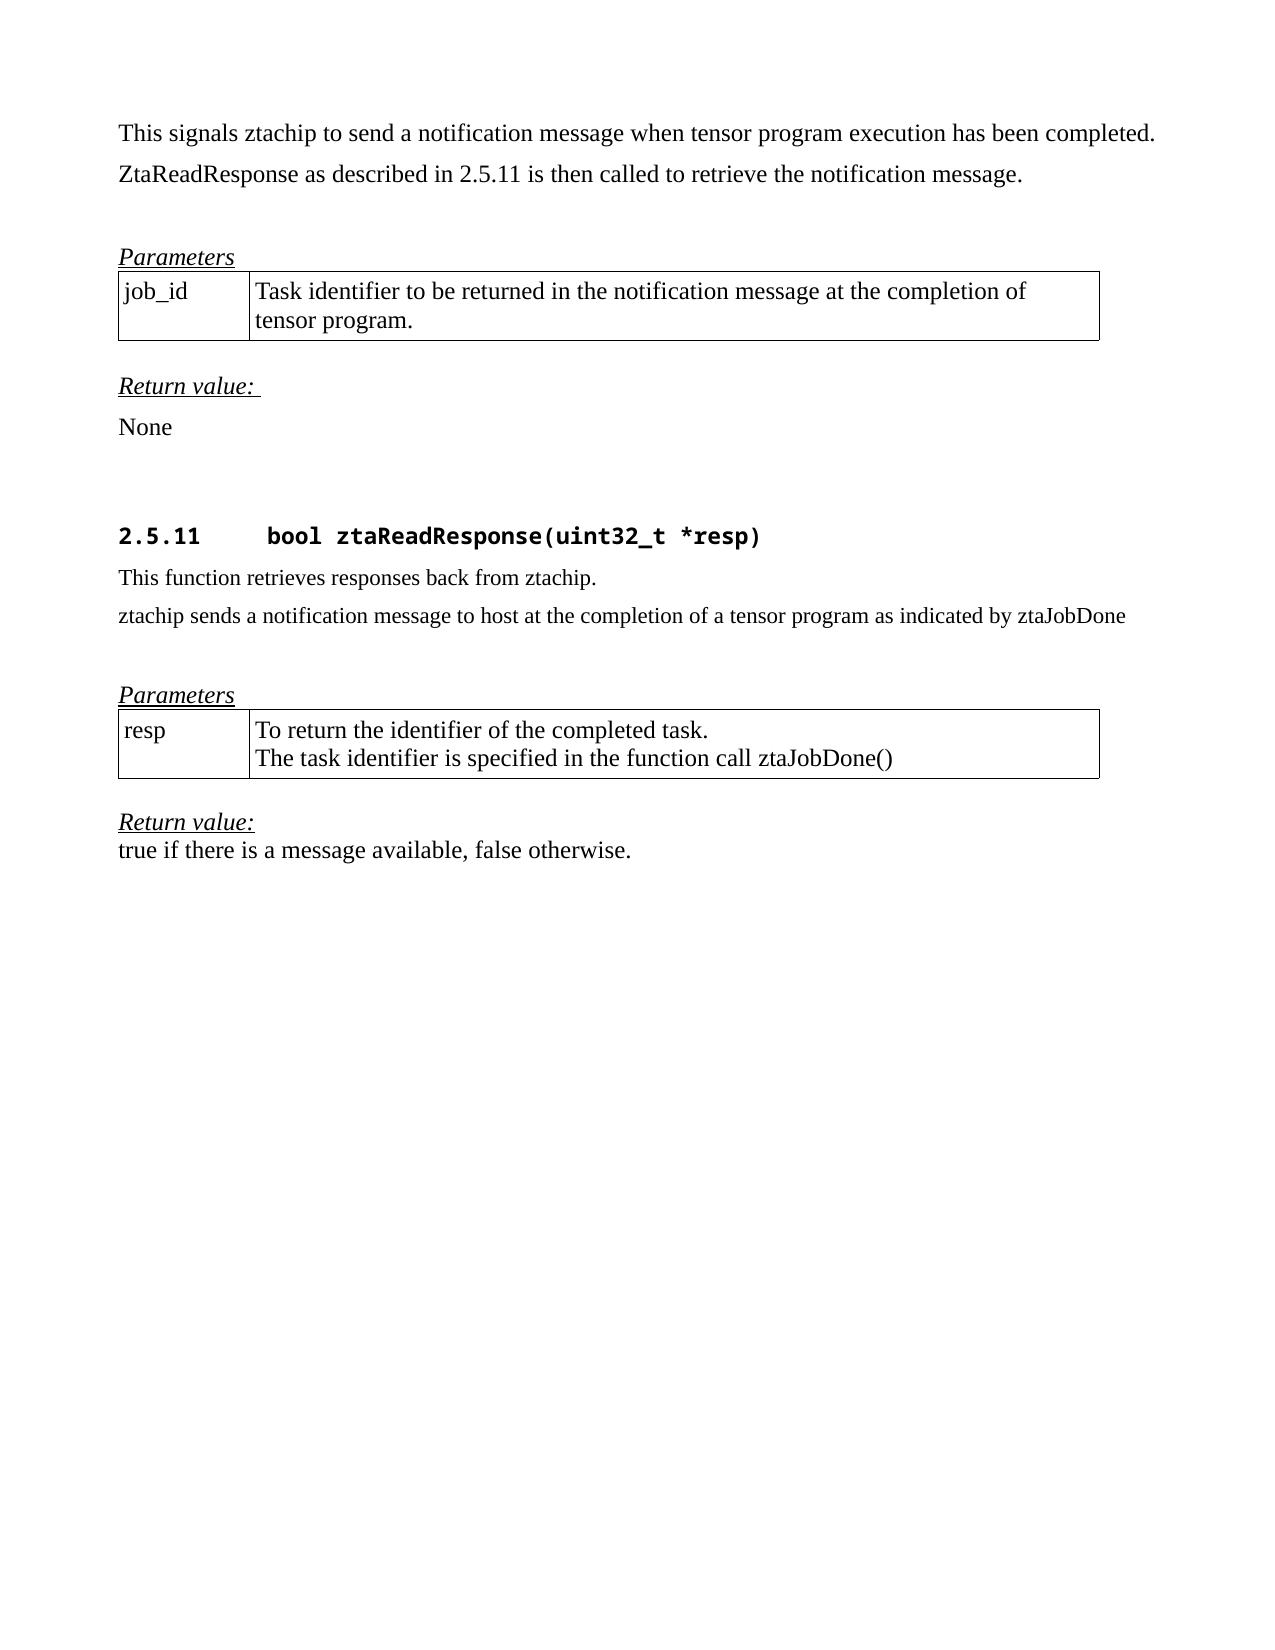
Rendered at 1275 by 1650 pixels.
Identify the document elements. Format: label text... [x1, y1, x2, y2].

text ztachip sends a notification message to host at the completion of a tensor program as indicated by ztaJobDone [118, 602, 1157, 629]
text None [118, 412, 1157, 441]
subtitle bool ztaReadResponse(uint32_t *resp) [118, 520, 1157, 551]
table_header Task identifier to be returned in the notification message at the completion of tensor program. [250, 272, 1099, 340]
table_header job_id [119, 272, 249, 340]
text This function retrieves responses back from ztachip. [118, 563, 1157, 590]
text ZtaReadResponse as described in 2.5.11 is then called to retrieve the notification message. [118, 159, 1157, 188]
text Parameters [118, 680, 1157, 709]
text Return value: [118, 807, 1157, 836]
table_header resp [119, 710, 249, 778]
text true if there is a message available, false otherwise. [118, 836, 1157, 864]
table_header To return the identifier of the completed task. The task identifier is specified in the function call ztaJobDone() [250, 710, 1099, 778]
text Return value: [118, 371, 1157, 400]
text This signals ztachip to send a notification message when tensor program execution has been completed. [118, 118, 1157, 147]
text Parameters [118, 242, 1157, 271]
